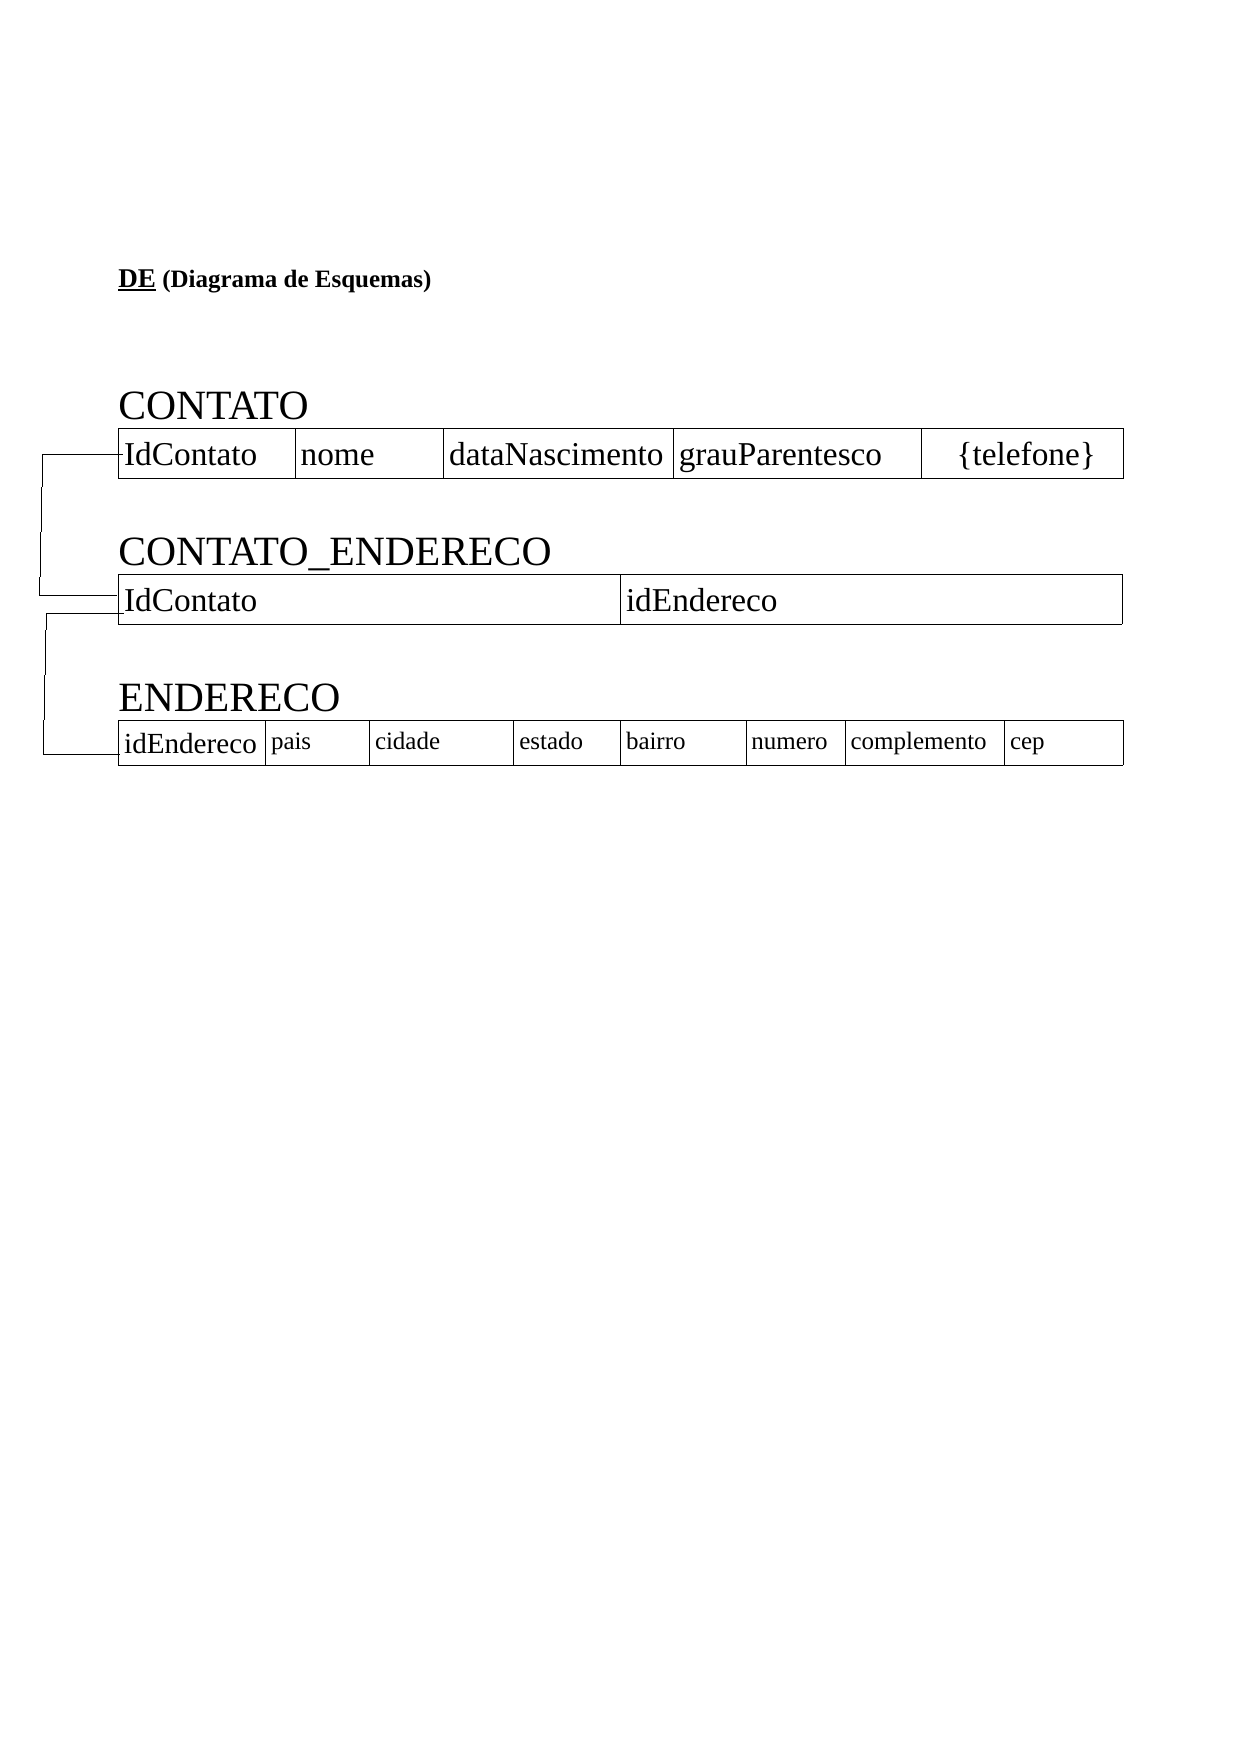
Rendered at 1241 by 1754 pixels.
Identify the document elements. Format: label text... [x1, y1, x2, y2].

table_header cep [1005, 721, 1123, 765]
text ENDERECO [118, 672, 1122, 720]
text CONTATO_ENDERECO [118, 526, 1122, 574]
table_header grauParentesco [674, 429, 921, 478]
table_header numero [747, 721, 845, 765]
table_header idEndereco [119, 721, 265, 765]
table_header pais [266, 721, 369, 765]
text DE (Diagrama de Esquemas) [118, 262, 1122, 293]
text CONTATO [118, 380, 1122, 428]
table_header IdContato [119, 429, 295, 478]
table_header estado [514, 721, 620, 765]
table_header IdContato [119, 575, 620, 624]
table_header {telefone} [922, 429, 1123, 478]
table_header nome [296, 429, 443, 478]
table_header dataNascimento [444, 429, 673, 478]
table_header idEndereco [621, 575, 1122, 624]
table_header bairro [621, 721, 746, 765]
table_header complemento [846, 721, 1004, 765]
table_header cidade [370, 721, 513, 765]
